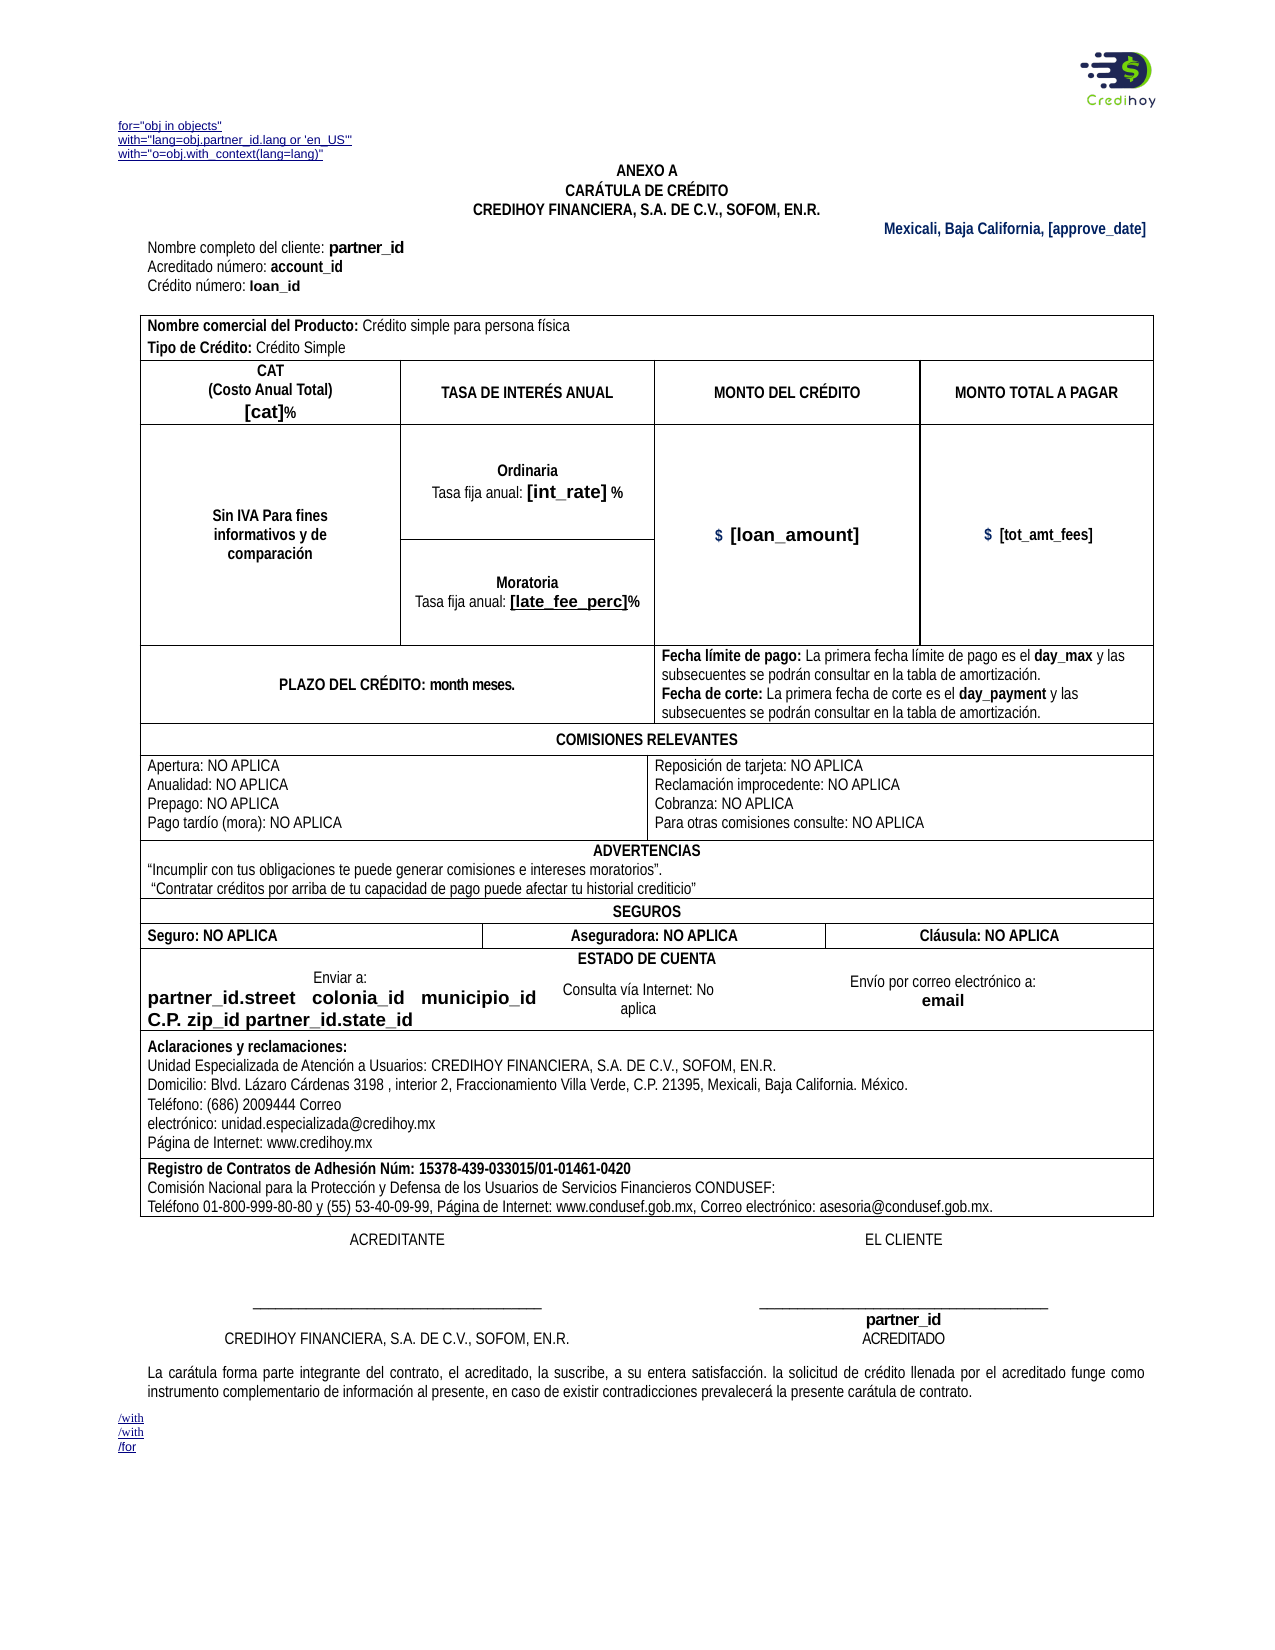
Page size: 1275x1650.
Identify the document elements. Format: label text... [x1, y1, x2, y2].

table_cell MONTO TOTAL A PAGAR [921, 361, 1153, 423]
table_cell MONTO DEL CRÉDITO [655, 361, 919, 423]
table_cell PLAZO DEL CRÉDITO: month meses. [141, 646, 654, 722]
text for="obj in objects" [118, 118, 1157, 132]
table_cell COMISIONES RELEVANTES [141, 724, 1153, 754]
table_cell CREDIHOY FINANCIERA, S.A. DE C.V., SOFOM, EN.R. [140, 1310, 654, 1353]
table_cell ESTADO DE CUENTA [141, 949, 1153, 968]
table_cell Nombre comercial del Producto: Crédito simple para persona física [141, 316, 1153, 335]
table_cell Apertura: NO APLICA Anualidad: NO APLICA Prepago: NO APLICA Pago tardío (mora): NO APLICA [141, 756, 647, 840]
table_cell ACREDITANTE [140, 1217, 654, 1263]
table_cell Cláusula: NO APLICA [826, 924, 1153, 948]
table_cell SEGUROS [141, 899, 1153, 923]
text /with [118, 1411, 1157, 1425]
table_cell ADVERTENCIAS “Incumplir con tus obligaciones te puede generar comisiones e intereses moratorios”. “Contratar créditos por arriba de tu capacidad de pago puede afectar tu historial crediticio” [141, 841, 1153, 898]
table_cell Enviar a: partner_id.street colonia_id municipio_id C.P. zip_id partner_id.state_id [141, 968, 544, 1030]
table_cell partner_id ACREDITADO [654, 1310, 1153, 1353]
table_cell $ [tot_amt_fees] [921, 425, 1153, 645]
table_cell EL CLIENTE [654, 1217, 1153, 1263]
table_header ANEXO A CARÁTULA DE CRÉDITO CREDIHOY FINANCIERA, S.A. DE C.V., SOFOM, EN.R. Mexicali, Baja California, [approve_date] Nombre completo del cliente: partner_id Acreditado número: account_id Crédito número: loan_id [140, 161, 1153, 314]
table_cell ______________________________________ [140, 1263, 654, 1310]
table_cell Ordinaria Tasa fija anual: [int_rate] % [401, 425, 654, 539]
table_cell Aclaraciones y reclamaciones: Unidad Especializada de Atención a Usuarios: CREDIHOY FINANCIERA, S.A. DE C.V., SOFOM, EN.R. Domicilio: Blvd. Lázaro Cárdenas 3198 , interior 2, Fraccionamiento Villa Verde, C.P. 21395, Mexicali, Baja California. México. Teléfono: (686) 2009444 Correo electrónico: unidad.especializada@credihoy.mx Página de Internet: www.credihoy.mx [141, 1031, 1153, 1157]
table_cell Moratoria Tasa fija anual: [late_fee_perc]% [401, 540, 654, 645]
text /with [118, 1425, 1157, 1439]
text with="lang=obj.partner_id.lang or 'en_US'" [118, 132, 1157, 147]
table_cell Tipo de Crédito: Crédito Simple [141, 335, 1153, 359]
table_cell TASA DE INTERÉS ANUAL [401, 361, 654, 423]
text /for [118, 1439, 1157, 1454]
picture [1080, 52, 1156, 108]
table_cell Aseguradora: NO APLICA [483, 924, 825, 948]
table_cell Envío por correo electrónico a: email [733, 968, 1153, 1030]
table_cell ______________________________________ [654, 1263, 1153, 1310]
table_cell $ [loan_amount] [655, 425, 919, 645]
table_cell Sin IVA Para fines informativos y de comparación [141, 425, 400, 645]
table_cell CAT (Costo Anual Total) [141, 361, 400, 399]
table_cell Fecha límite de pago: La primera fecha límite de pago es el day_max y las subsecuentes se podrán consultar en la tabla de amortización. Fecha de corte: La primera fecha de corte es el day_payment y las subsecuentes se podrán consultar en la tabla de amortización. [655, 646, 1153, 722]
table_cell Reposición de tarjeta: NO APLICA Reclamación improcedente: NO APLICA Cobranza: NO APLICA Para otras comisiones consulte: NO APLICA [648, 756, 1153, 840]
table_cell La carátula forma parte integrante del contrato, el acreditado, la suscribe, a su entera satisfacción. la solicitud de crédito llenada por el acreditado funge como instrumento complementario de información al presente, en caso de existir contradicciones prevalecerá la presente carátula de contrato. [140, 1353, 1153, 1411]
table_cell Registro de Contratos de Adhesión Núm: 15378-439-033015/01-01461-0420 Comisión Nacional para la Protección y Defensa de los Usuarios de Servicios Financieros CONDUSEF: Teléfono 01-800-999-80-80 y (55) 53-40-09-99, Página de Internet: www.condusef.gob.mx, Correo electrónico: asesoria@condusef.gob.mx. [141, 1159, 1153, 1216]
table_cell [cat]% [141, 399, 400, 423]
table_cell Seguro: NO APLICA [141, 924, 482, 948]
text with="o=obj.with_context(lang=lang)" [118, 147, 1157, 161]
table_cell Consulta vía Internet: No aplica [544, 968, 733, 1030]
